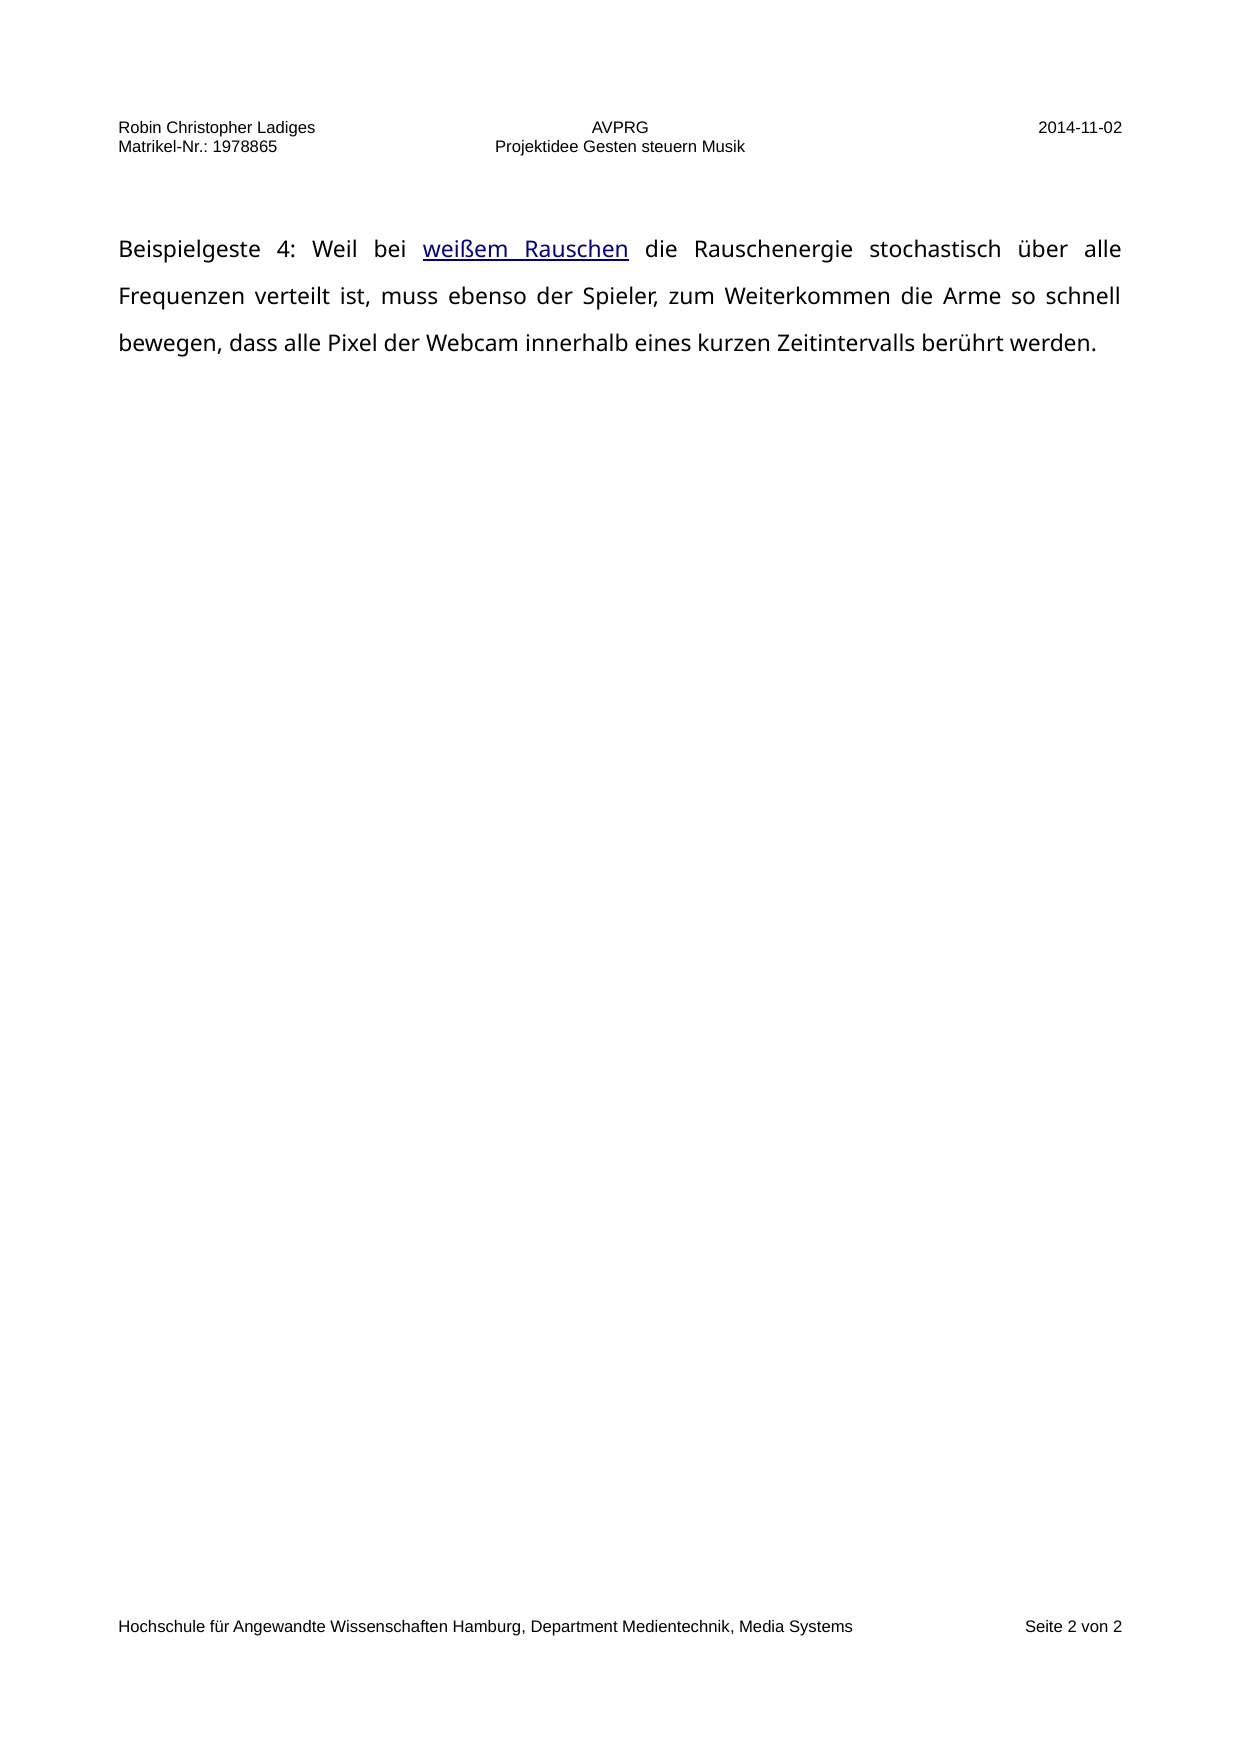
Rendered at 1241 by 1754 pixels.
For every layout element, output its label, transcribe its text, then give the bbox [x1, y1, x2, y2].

text Beispielgeste 4: Weil bei weißem Rauschen die Rauschenergie stochastisch über alle Frequenzen verteilt ist, muss ebenso der Spieler, zum Weiterkommen die Arme so schnell bewegen, dass alle Pixel der Webcam innerhalb eines kurzen Zeitintervalls berührt werden. [118, 233, 1122, 358]
